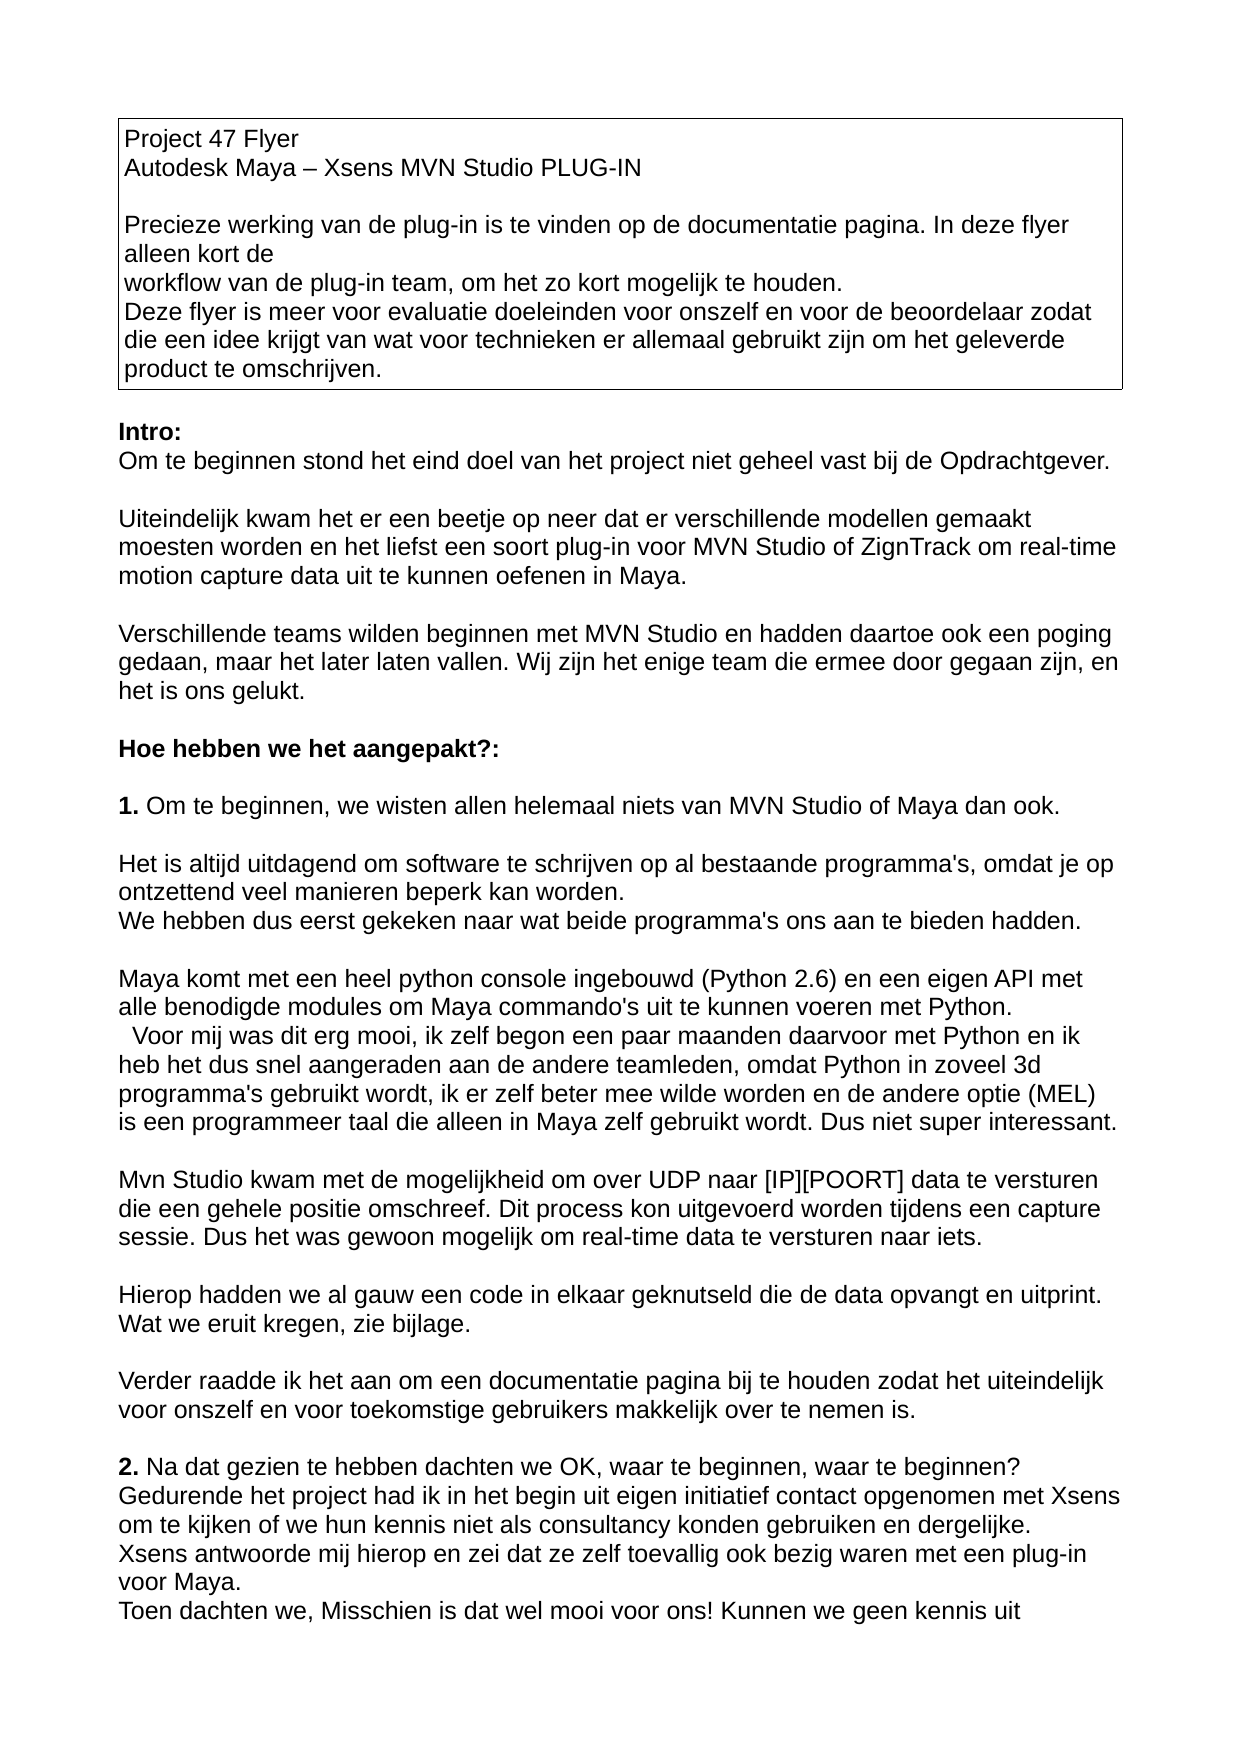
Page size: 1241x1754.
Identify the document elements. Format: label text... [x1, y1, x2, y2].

text We hebben dus eerst gekeken naar wat beide programma's ons aan te bieden hadden. [118, 906, 1122, 935]
text Om te beginnen stond het eind doel van het project niet geheel vast bij de Opdrachtgever. [118, 446, 1122, 475]
text Het is altijd uitdagend om software te schrijven op al bestaande programma's, omdat je op ontzettend veel manieren beperk kan worden. [118, 848, 1122, 906]
text motion capture data uit te kunnen oefenen in Maya. [118, 561, 1122, 590]
text Gedurende het project had ik in het begin uit eigen initiatief contact opgenomen met Xsens om te kijken of we hun kennis niet als consultancy konden gebruiken en dergelijke. [118, 1481, 1122, 1538]
text Maya komt met een heel python console ingebouwd (Python 2.6) en een eigen API met alle benodigde modules om Maya commando's uit te kunnen voeren met Python. [118, 963, 1122, 1021]
text Verder raadde ik het aan om een documentatie pagina bij te houden zodat het uiteindelijk voor onszelf en voor toekomstige gebruikers makkelijk over te nemen is. [118, 1366, 1122, 1423]
text Toen dachten we, Misschien is dat wel mooi voor ons! Kunnen we geen kennis uit [118, 1596, 1122, 1625]
table_header Project 47 Flyer Autodesk Maya – Xsens MVN Studio PLUG-IN Precieze werking van de plug-in is te vinden op de documentatie pagina. In deze flyer alleen kort de workflow van de plug-in team, om het zo kort mogelijk te houden. Deze flyer is meer voor evaluatie doeleinden voor onszelf en voor de beoordelaar zodat die een idee krijgt van wat voor technieken er allemaal gebruikt zijn om het geleverde product te omschrijven. [119, 119, 1122, 388]
text 2. Na dat gezien te hebben dachten we OK, waar te beginnen, waar te beginnen? [118, 1452, 1122, 1481]
text Xsens antwoorde mij hierop en zei dat ze zelf toevallig ook bezig waren met een plug-in voor Maya. [118, 1538, 1122, 1596]
text Intro: [118, 417, 1122, 446]
text Verschillende teams wilden beginnen met MVN Studio en hadden daartoe ook een poging gedaan, maar het later laten vallen. Wij zijn het enige team die ermee door gegaan zijn, en het is ons gelukt. [118, 618, 1122, 705]
text 1. Om te beginnen, we wisten allen helemaal niets van MVN Studio of Maya dan ook. [118, 791, 1122, 820]
text Uiteindelijk kwam het er een beetje op neer dat er verschillende modellen gemaakt moesten worden en het liefst een soort plug-in voor MVN Studio of ZignTrack om real-time [118, 503, 1122, 561]
text Mvn Studio kwam met de mogelijkheid om over UDP naar [IP][POORT] data te versturen die een gehele positie omschreef. Dit process kon uitgevoerd worden tijdens een capture sessie. Dus het was gewoon mogelijk om real-time data te versturen naar iets. [118, 1165, 1122, 1251]
text Hoe hebben we het aangepakt?: [118, 733, 1122, 762]
text Wat we eruit kregen, zie bijlage. [118, 1308, 1122, 1337]
text Hierop hadden we al gauw een code in elkaar geknutseld die de data opvangt en uitprint. [118, 1280, 1122, 1308]
text Voor mij was dit erg mooi, ik zelf begon een paar maanden daarvoor met Python en ik heb het dus snel aangeraden aan de andere teamleden, omdat Python in zoveel 3d programma's gebruikt wordt, ik er zelf beter mee wilde worden en de andere optie (MEL) is een programmeer taal die alleen in Maya zelf gebruikt wordt. Dus niet super interessant. [118, 1021, 1122, 1136]
